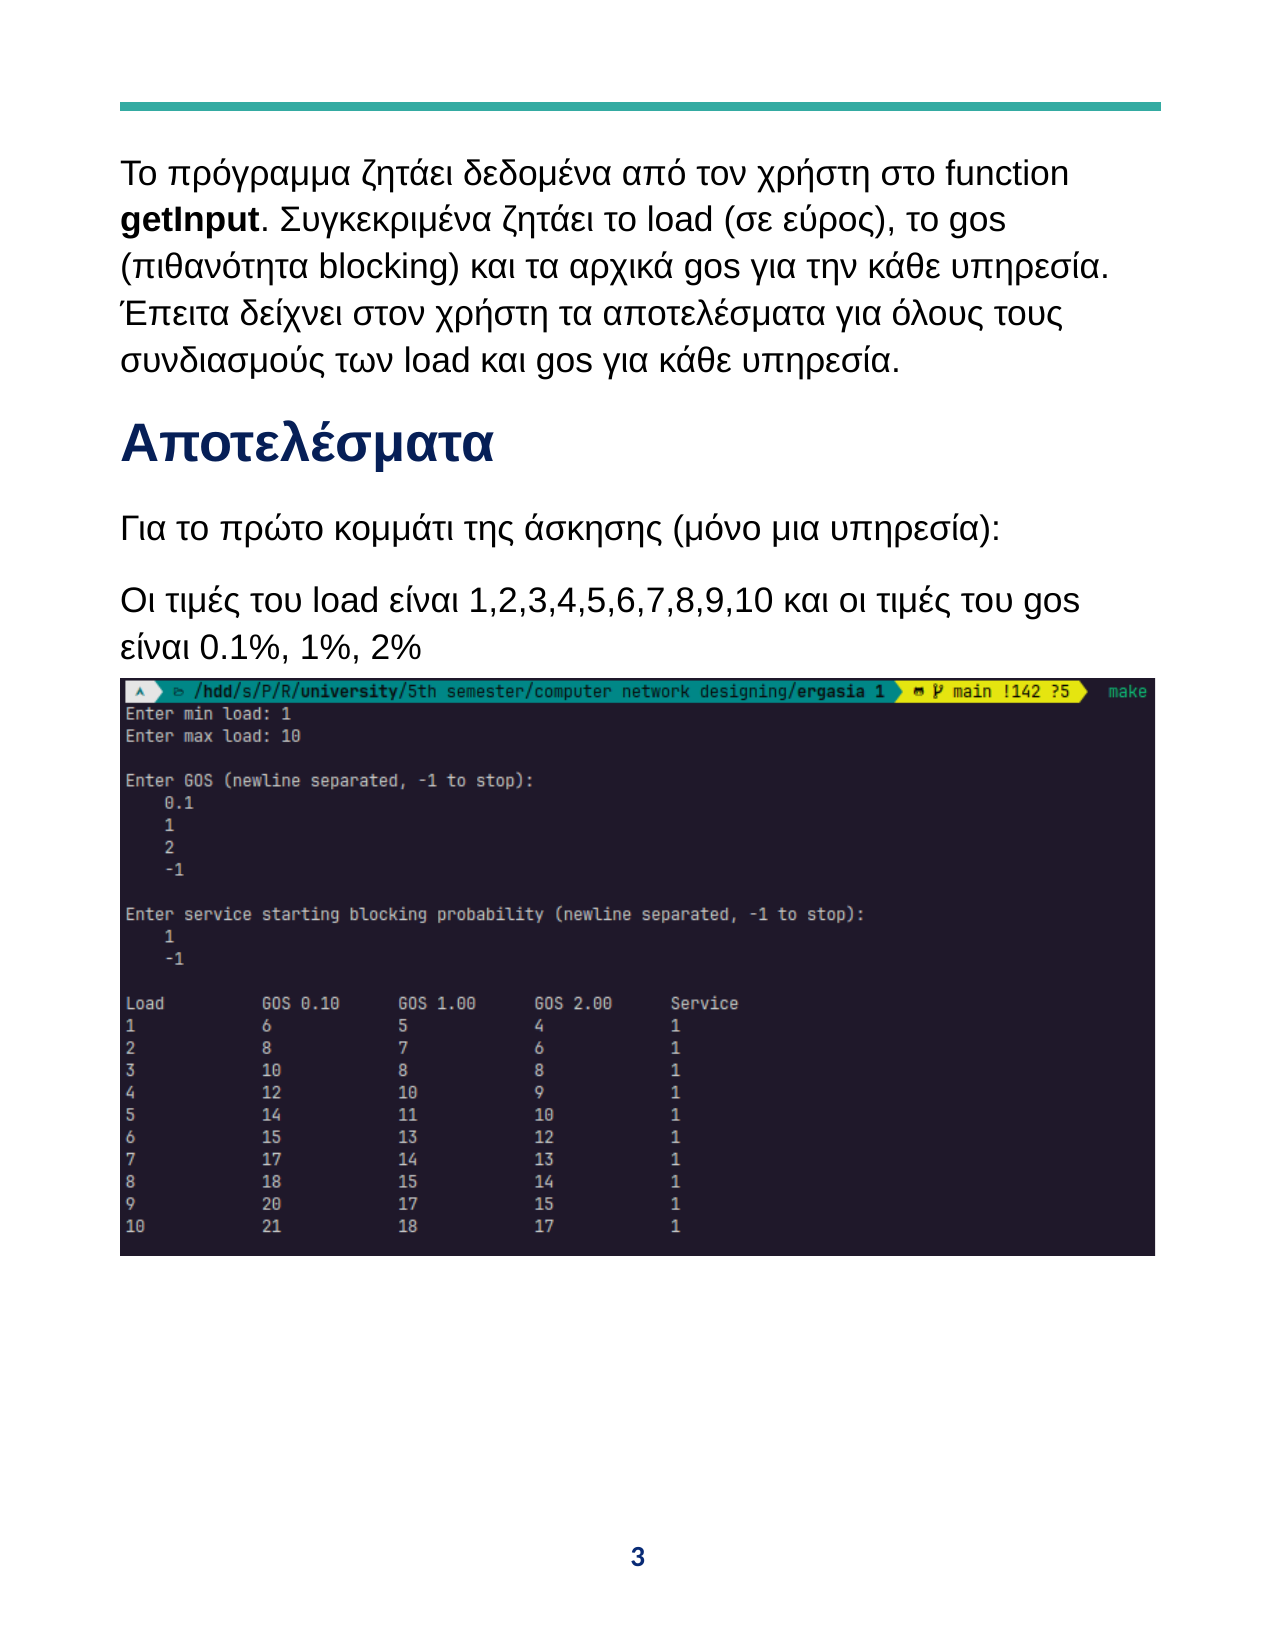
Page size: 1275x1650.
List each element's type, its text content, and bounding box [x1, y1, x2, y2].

picture [120, 678, 1155, 1256]
subtitle Για το πρώτο κομμάτι της άσκησης (μόνο μια υπηρεσία): [120, 507, 1155, 548]
subtitle Το πρόγραμμα ζητάει δεδομένα από τον χρήστη στο function getInput. Συγκεκριμένα ζητάει το load (σε εύρος), το gos (πιθανότητα blocking) και τα αρχικά gos για την κάθε υπηρεσία. Έπειτα δείχνει στον χρήστη τα αποτελέσματα για όλους τους συνδιασμούς των load και gos για κάθε υπηρεσία. [120, 152, 1155, 380]
subtitle Οι τιμές του load είναι 1,2,3,4,5,6,7,8,9,10 και οι τιμές του gos είναι 0.1%, 1%, 2% [120, 579, 1155, 667]
subtitle Αποτελέσματα [120, 411, 1155, 473]
